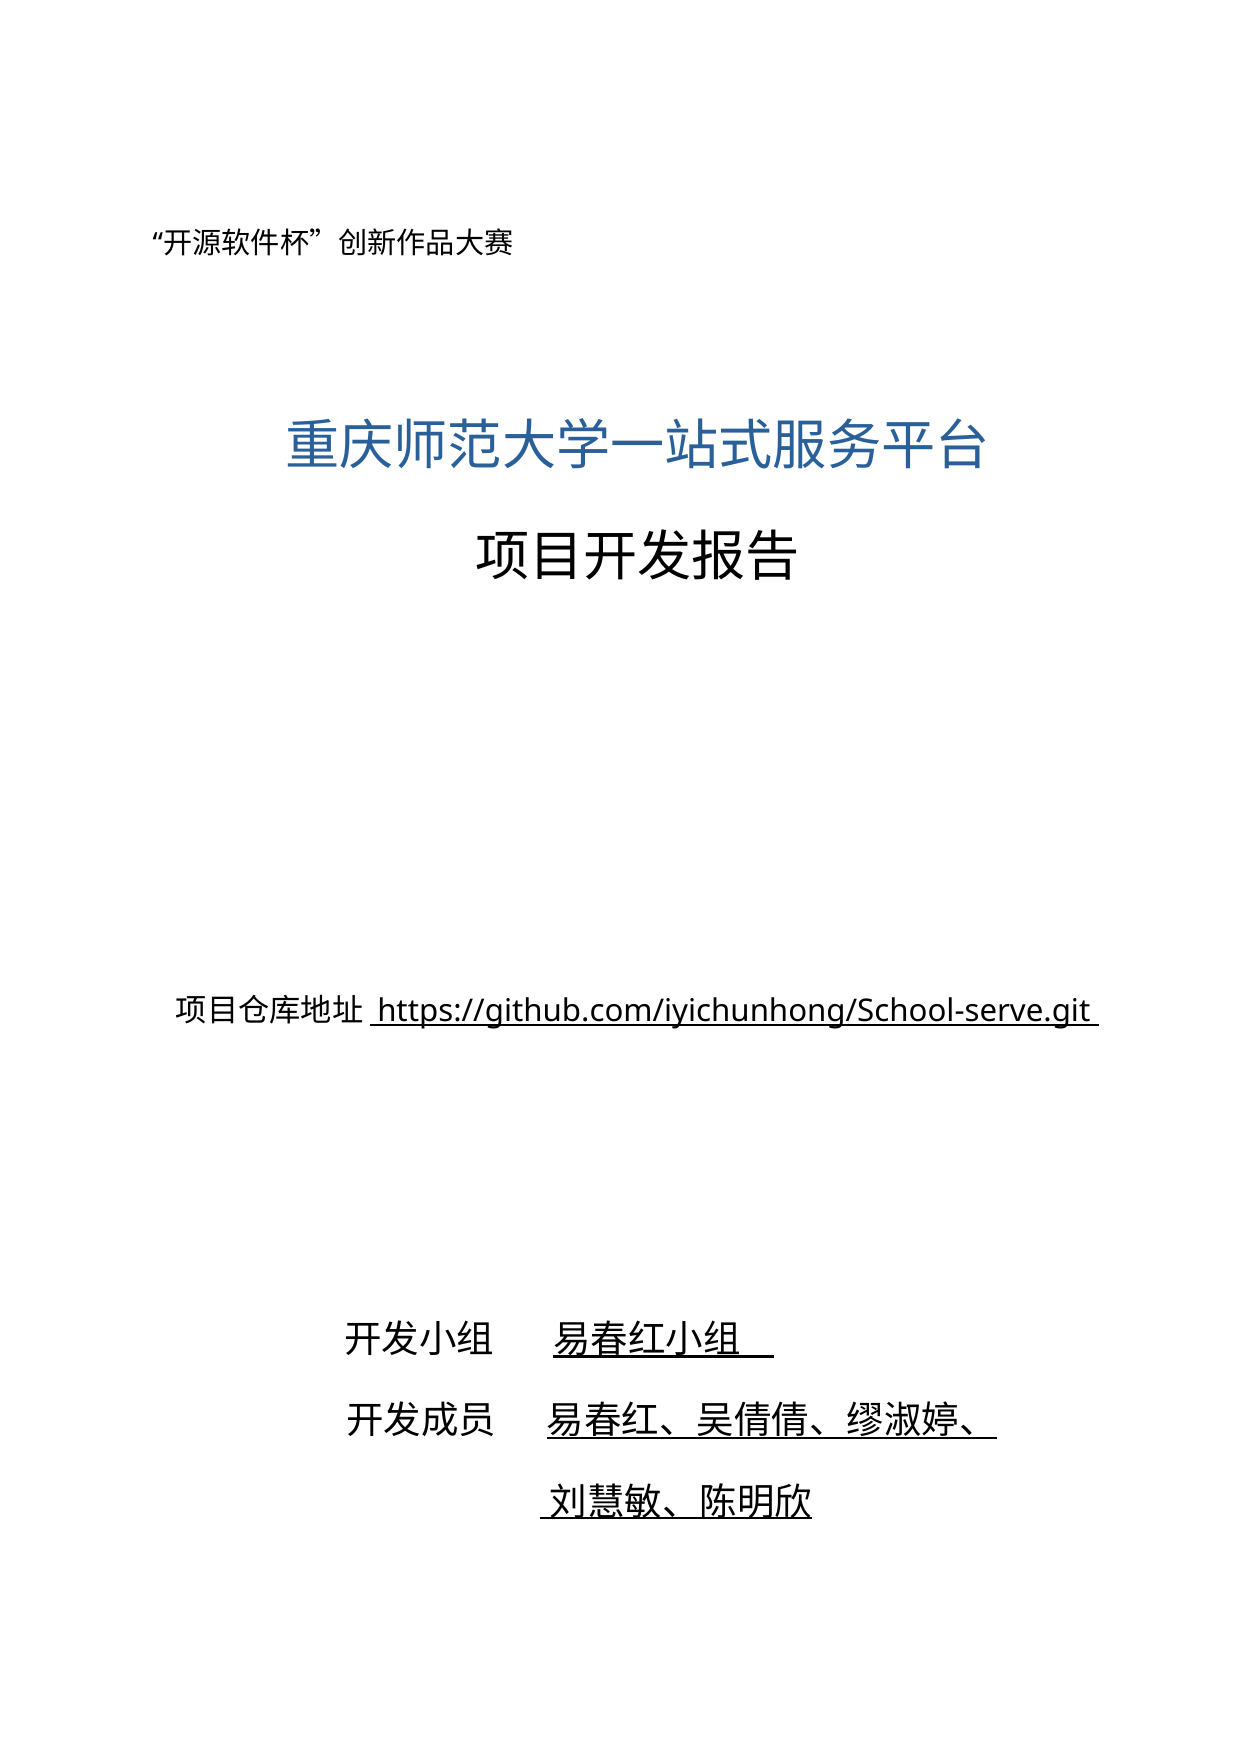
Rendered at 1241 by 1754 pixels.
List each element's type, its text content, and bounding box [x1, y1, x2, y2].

text 项目仓库地址 https://github.com/iyichunhong/School-serve.git [152, 985, 1122, 1030]
text 刘慧敏、陈明欣 [118, 1471, 1122, 1526]
text 开发小组 易春红小组 [337, 1309, 1122, 1363]
text 开发成员 易春红、吴倩倩、缪淑婷、 [337, 1390, 1122, 1444]
text “开源软件杯”创新作品大赛 [152, 220, 1122, 262]
text 项目开发报告 [152, 512, 1122, 591]
text 重庆师范大学一站式服务平台 [152, 401, 1122, 480]
